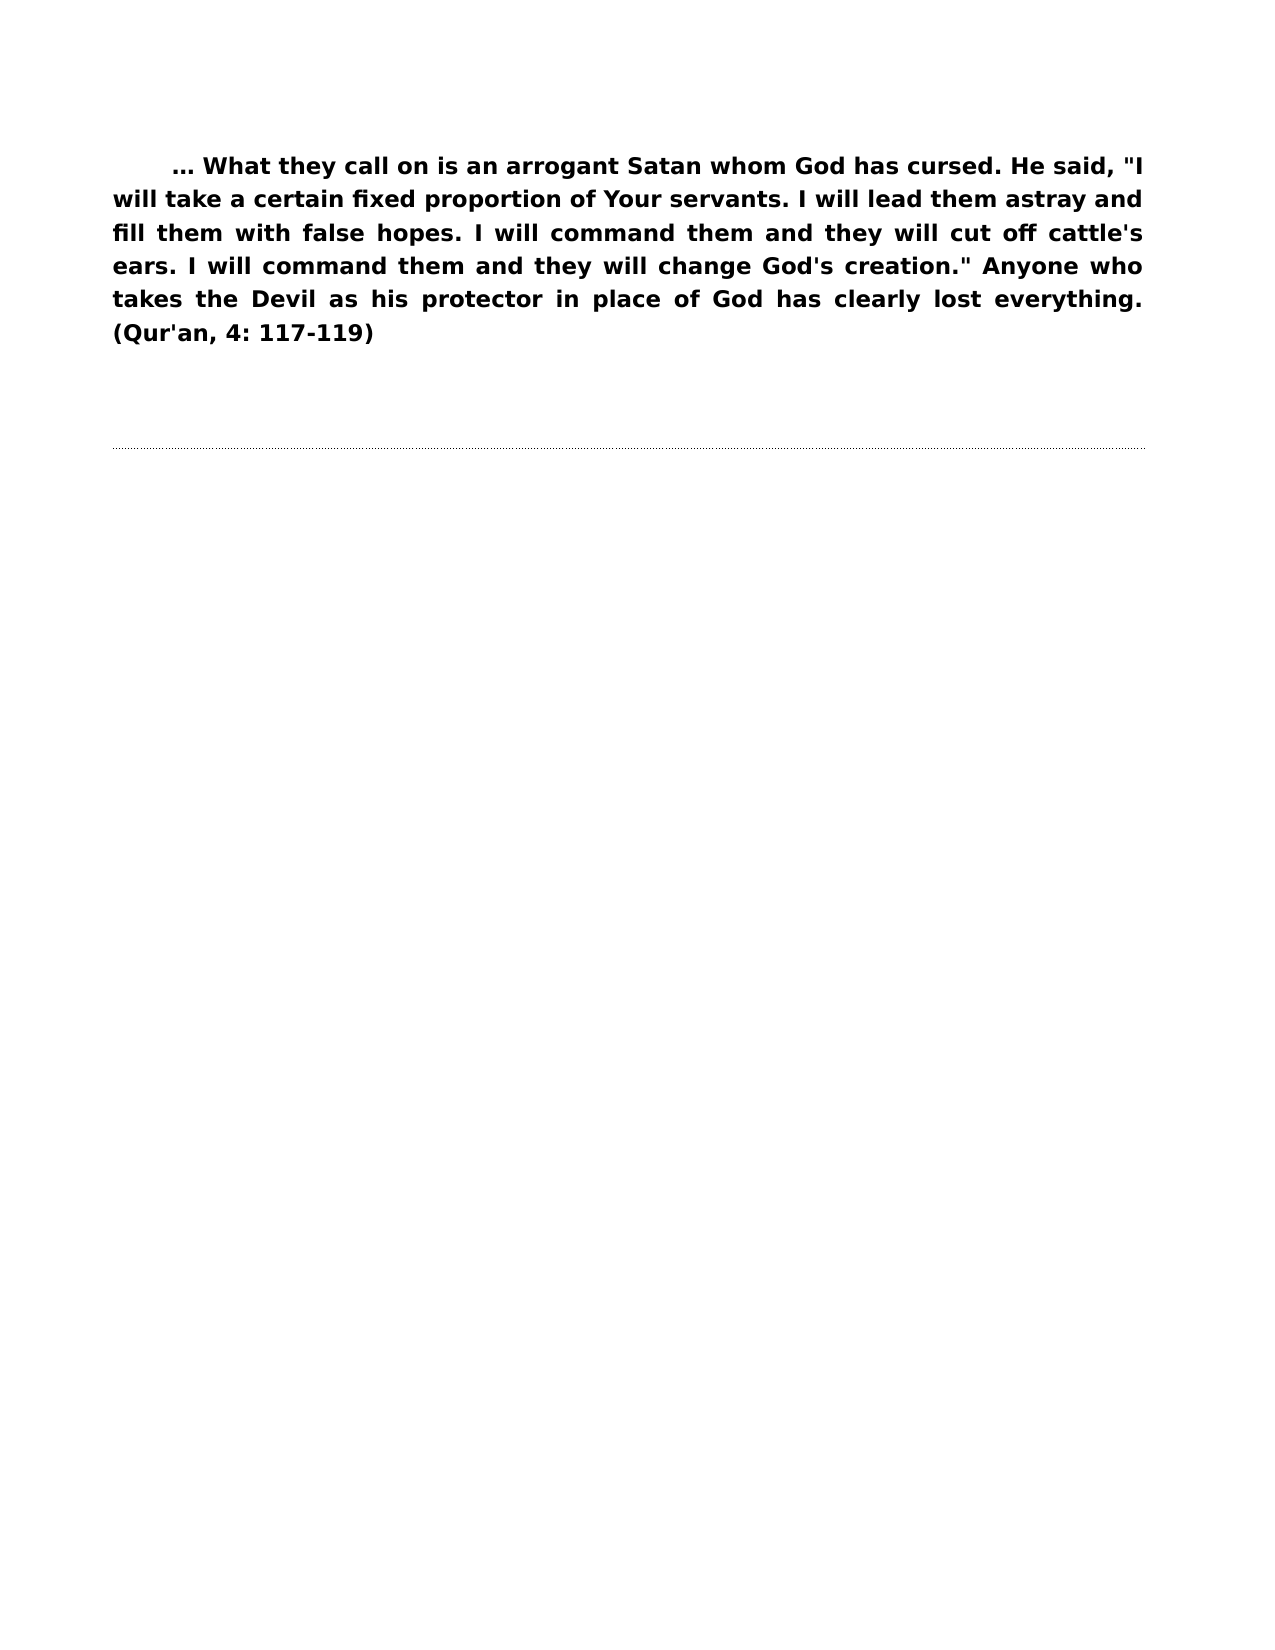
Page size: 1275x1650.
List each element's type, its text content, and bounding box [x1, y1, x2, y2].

text … What they call on is an arrogant Satan whom God has cursed. He said, "I will take a certain fixed proportion of Your servants. I will lead them astray and fill them with false hopes. I will command them and they will cut off cattle's ears. I will command them and they will change God's creation." Anyone who takes the Devil as his protector in place of God has clearly lost everything. (Qur'an, 4: 117-119) [112, 148, 1145, 348]
